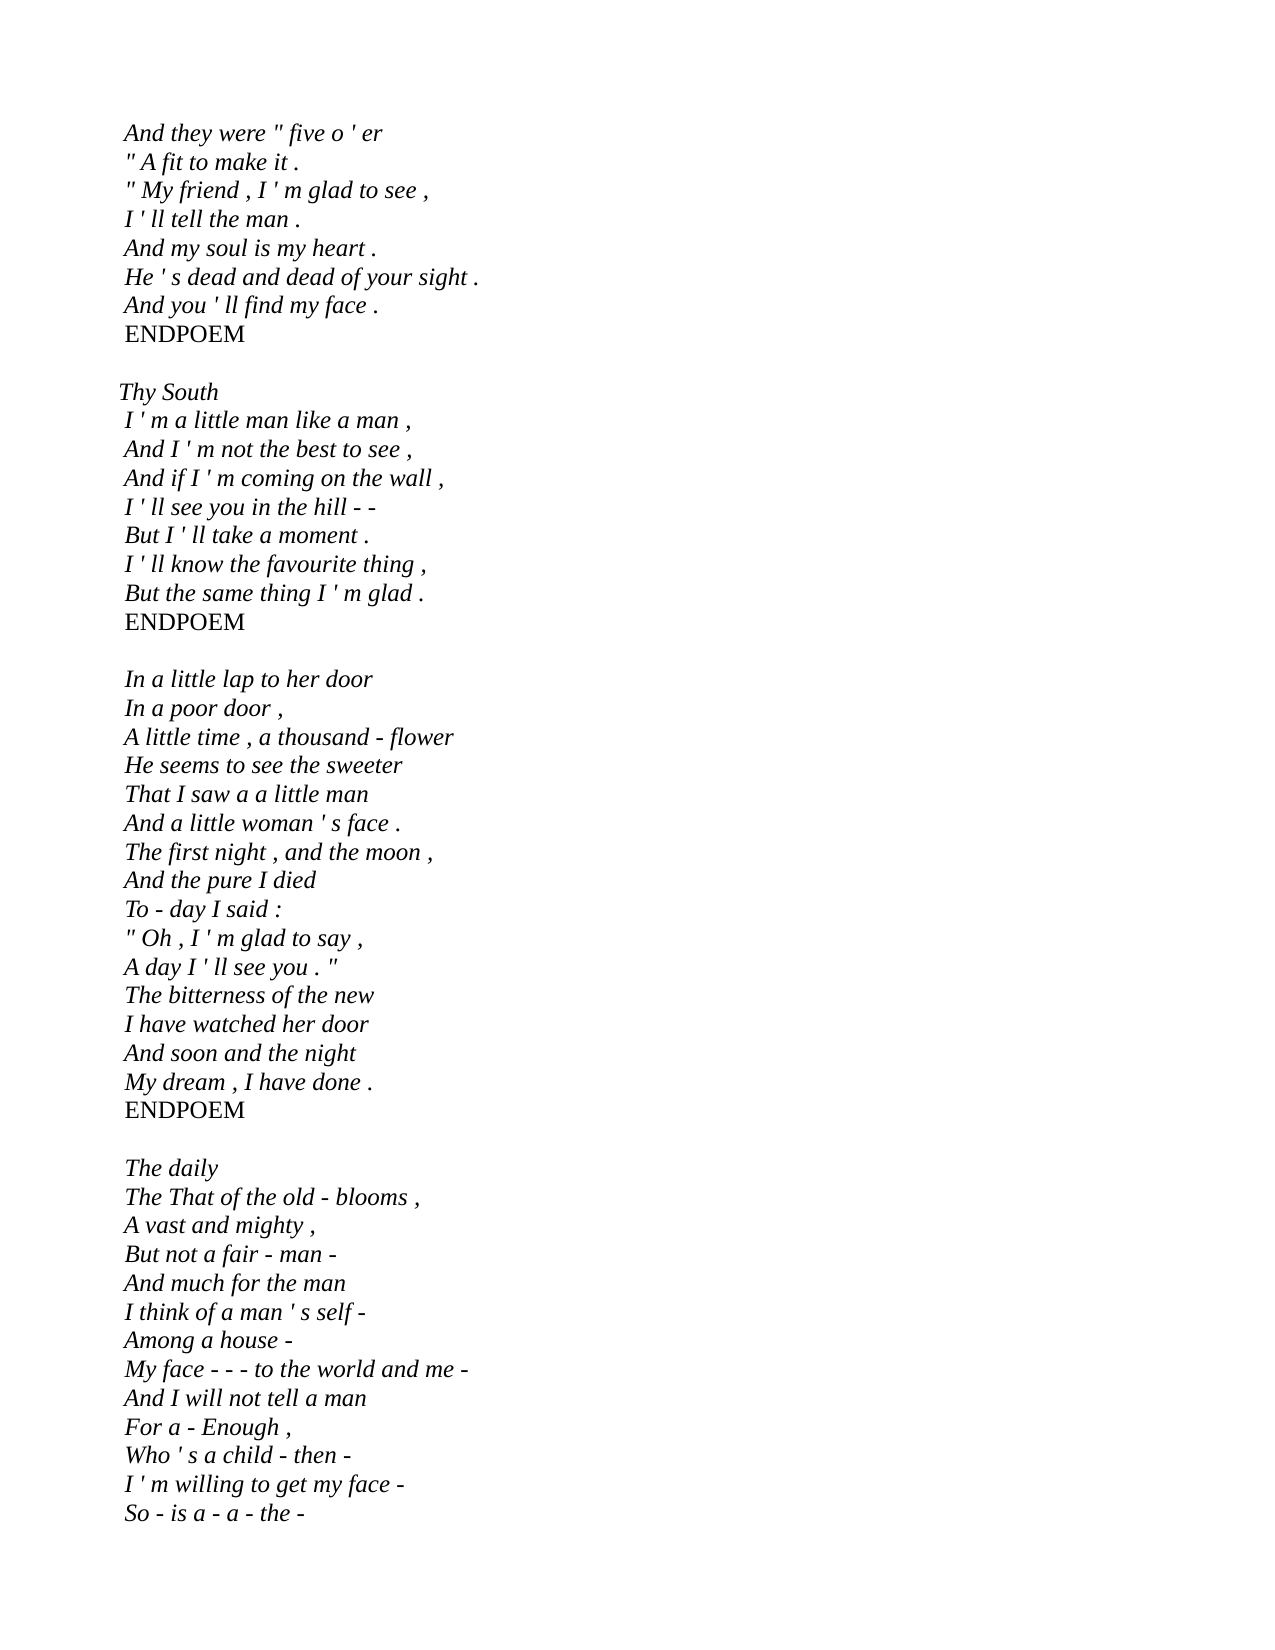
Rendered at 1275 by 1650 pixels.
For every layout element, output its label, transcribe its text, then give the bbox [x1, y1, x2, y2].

text And soon and the night [118, 1038, 1157, 1067]
text He seems to see the sweeter [118, 751, 1157, 779]
text A day I ' ll see you . " [118, 952, 1157, 981]
text A little time , a thousand - flower [118, 722, 1157, 751]
text ENDPOEM [118, 319, 1157, 348]
text That I saw a a little man [118, 779, 1157, 808]
text Who ' s a child - then - [118, 1441, 1157, 1469]
text And they were " five o ' er [118, 118, 1157, 147]
text The bitterness of the new [118, 981, 1157, 1009]
text And I will not tell a man [118, 1383, 1157, 1412]
text I ' m a little man like a man , [118, 406, 1157, 434]
text But the same thing I ' m glad . [118, 578, 1157, 607]
text And the pure I died [118, 866, 1157, 894]
text ENDPOEM [118, 1096, 1157, 1124]
text My dream , I have done . [118, 1067, 1157, 1096]
text " A fit to make it . [118, 147, 1157, 176]
text He ' s dead and dead of your sight . [118, 262, 1157, 291]
text And you ' ll find my face . [118, 291, 1157, 319]
text The first night , and the moon , [118, 837, 1157, 866]
text The daily [118, 1153, 1157, 1182]
text I ' ll tell the man . [118, 204, 1157, 233]
text I ' m willing to get my face - [118, 1469, 1157, 1498]
text I think of a man ' s self - [118, 1297, 1157, 1326]
text A vast and mighty , [118, 1211, 1157, 1239]
text In a little lap to her door [118, 664, 1157, 693]
text For a - Enough , [118, 1412, 1157, 1441]
text And much for the man [118, 1268, 1157, 1297]
text My face - - - to the world and me - [118, 1354, 1157, 1383]
text ENDPOEM [118, 607, 1157, 636]
text " Oh , I ' m glad to say , [118, 923, 1157, 952]
text So - is a - a - the - [118, 1498, 1157, 1527]
text In a poor door , [118, 693, 1157, 722]
text Among a house - [118, 1326, 1157, 1354]
text To - day I said : [118, 894, 1157, 923]
text And a little woman ' s face . [118, 808, 1157, 837]
text I have watched her door [118, 1009, 1157, 1038]
text But I ' ll take a moment . [118, 521, 1157, 549]
text I ' ll see you in the hill - - [118, 492, 1157, 521]
text But not a fair - man - [118, 1239, 1157, 1268]
text I ' ll know the favourite thing , [118, 549, 1157, 578]
text And my soul is my heart . [118, 233, 1157, 262]
text Thy South [118, 377, 1157, 406]
text The That of the old - blooms , [118, 1182, 1157, 1211]
text And I ' m not the best to see , [118, 434, 1157, 463]
text And if I ' m coming on the wall , [118, 463, 1157, 492]
text " My friend , I ' m glad to see , [118, 176, 1157, 204]
